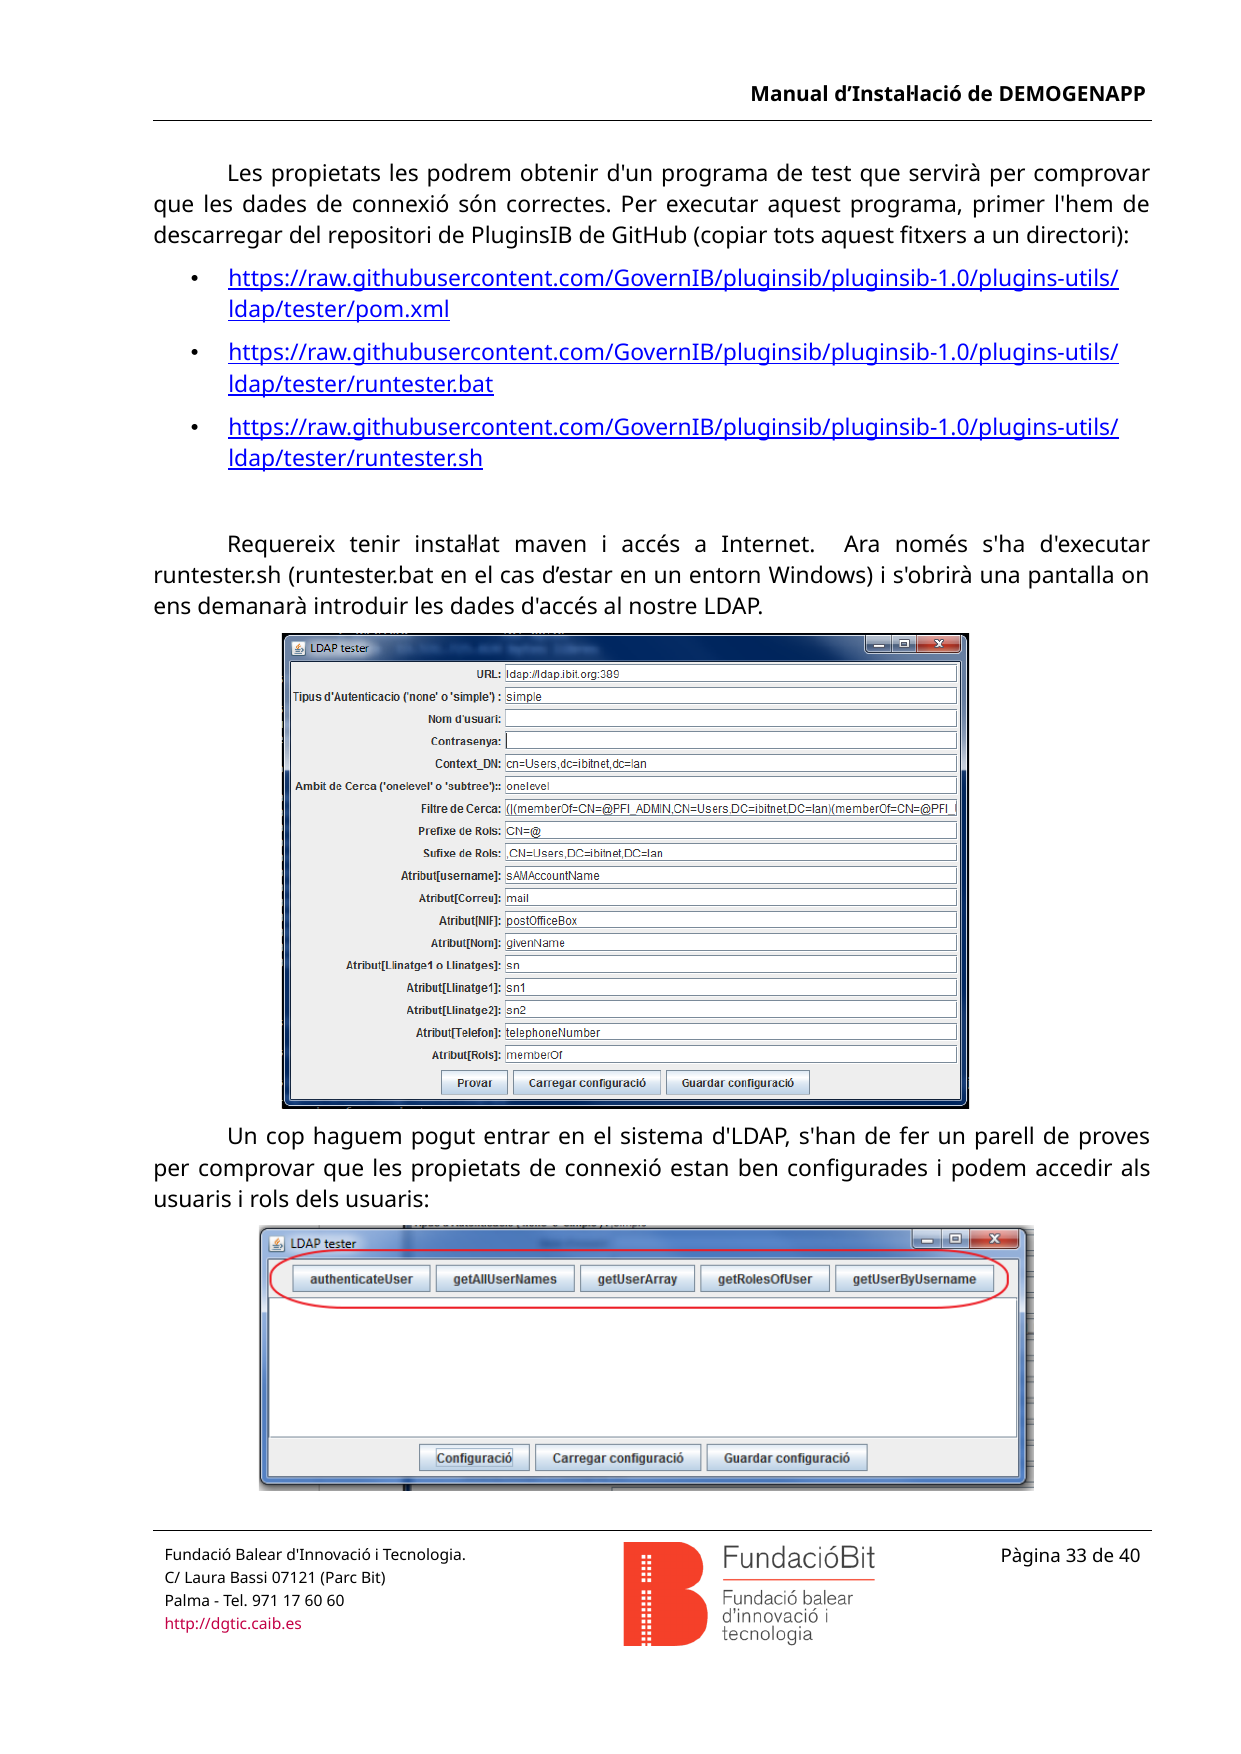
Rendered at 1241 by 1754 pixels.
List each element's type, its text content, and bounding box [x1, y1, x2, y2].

text Un cop haguem pogut entrar en el sistema d'LDAP, s'han de fer un parell de proves per comprovar que les propietats de connexió estan ben configurades i podem accedir als usuaris i rols dels usuaris: [153, 1120, 1152, 1214]
picture [258, 1225, 1034, 1491]
list https://raw.githubusercontent.com/GovernIB/pluginsib/pluginsib-1.0/plugins-utils/ldap/tester/runtester.sh [191, 411, 1152, 473]
list https://raw.githubusercontent.com/GovernIB/pluginsib/pluginsib-1.0/plugins-utils/ldap/tester/pom.xml [191, 262, 1152, 324]
list https://raw.githubusercontent.com/GovernIB/pluginsib/pluginsib-1.0/plugins-utils/ldap/tester/runtester.bat [191, 336, 1152, 399]
text Requereix tenir instal·lat maven i accés a Internet. Ara només s'ha d'executar runtester.sh (runtester.bat en el cas d’estar en un entorn Windows) i s'obrirà una pantalla on ens demanarà introduir les dades d'accés al nostre LDAP. [153, 528, 1152, 622]
picture [281, 633, 970, 1109]
picture [623, 1542, 875, 1646]
text Les propietats les podrem obtenir d'un programa de test que servirà per comprovar que les dades de connexió són correctes. Per executar aquest programa, primer l'hem de descarregar del repositori de PluginsIB de GitHub (copiar tots aquest fitxers a un directori): [153, 156, 1152, 250]
